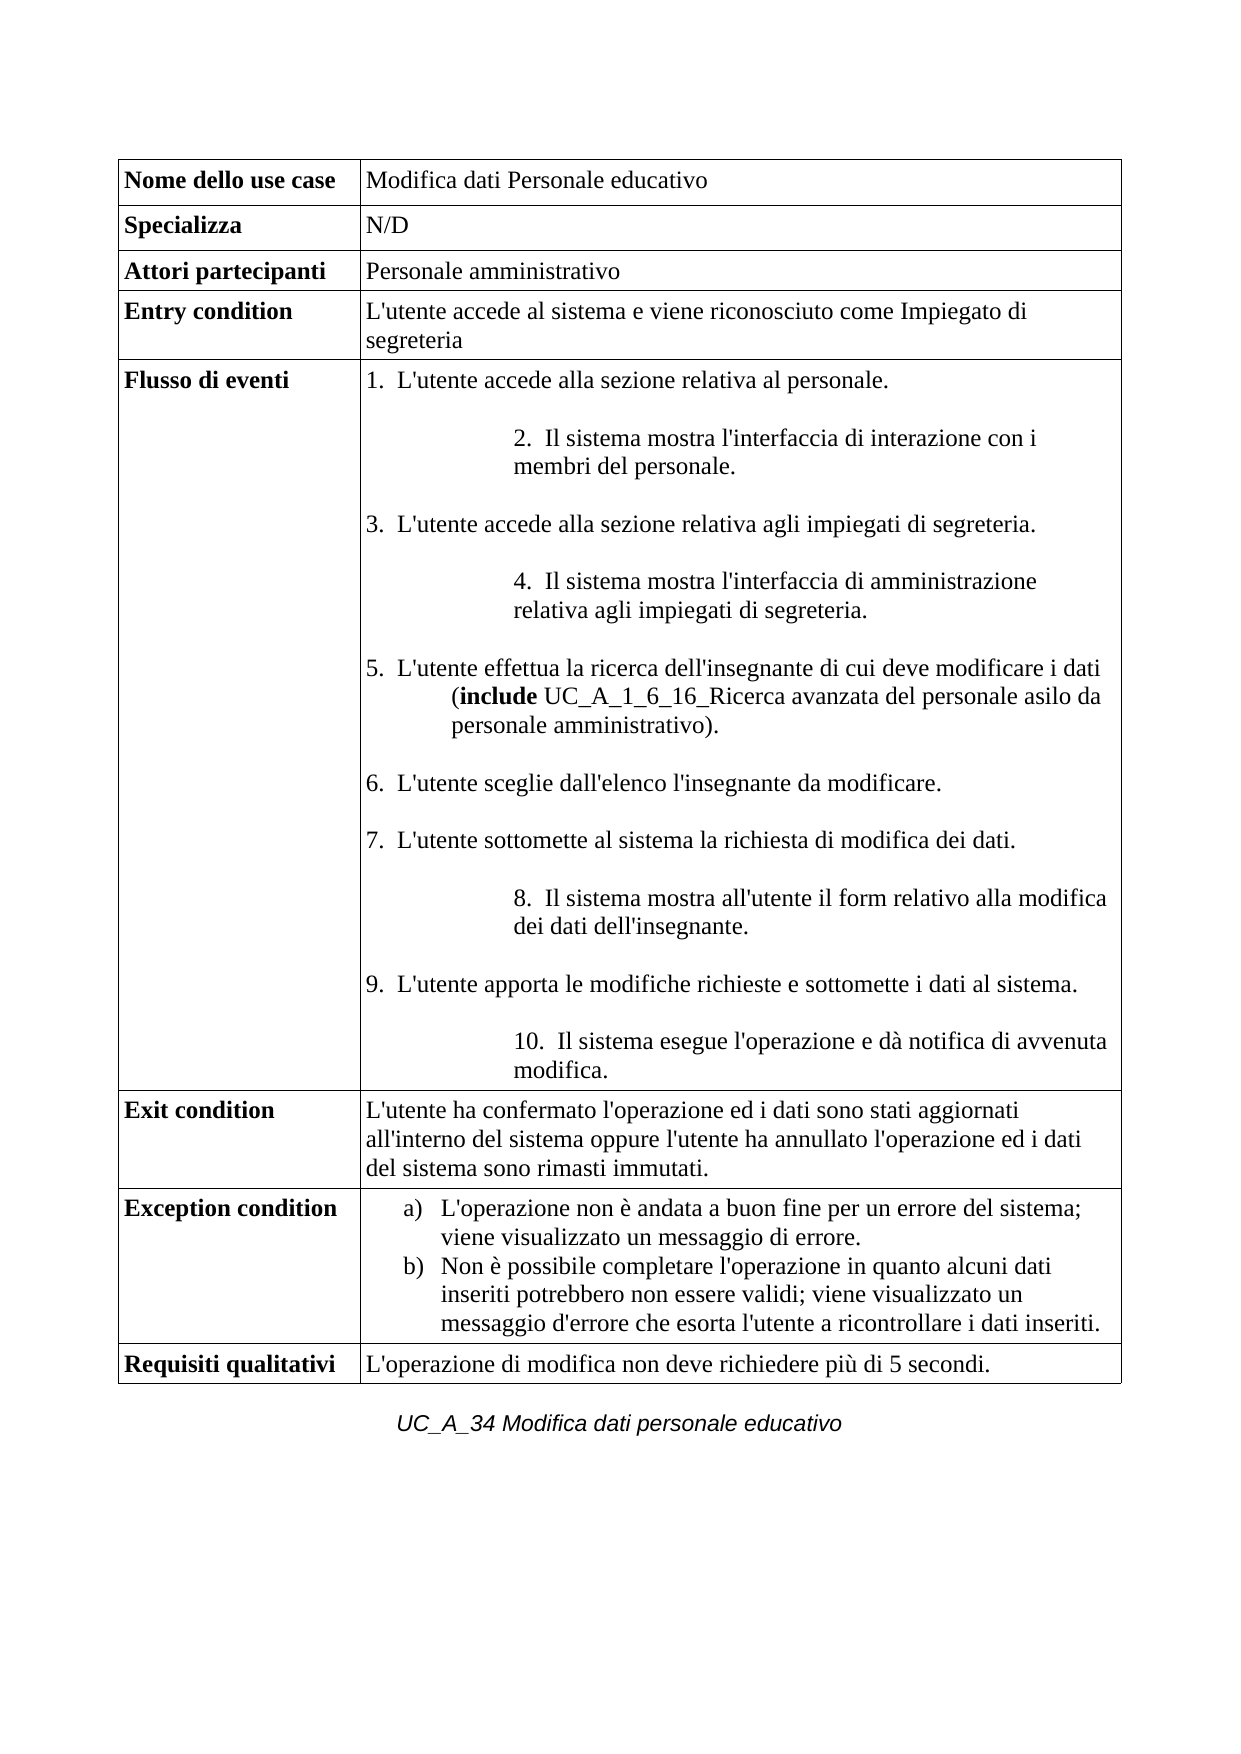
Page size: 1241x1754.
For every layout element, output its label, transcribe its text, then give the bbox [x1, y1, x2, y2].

table_cell L'operazione non è andata a buon fine per un errore del sistema; viene visualizzato un messaggio di errore. Non è possibile completare l'operazione in quanto alcuni dati inseriti potrebbero non essere validi; viene visualizzato un messaggio d'errore che esorta l'utente a ricontrollare i dati inseriti. [361, 1189, 1121, 1343]
table_cell Requisiti qualitativi [119, 1344, 360, 1383]
table_cell L'utente accede alla sezione relativa al personale. Il sistema mostra l'interfaccia di interazione con i membri del personale. L'utente accede alla sezione relativa agli impiegati di segreteria. Il sistema mostra l'interfaccia di amministrazione relativa agli impiegati di segreteria. L'utente effettua la ricerca dell'insegnante di cui deve modificare i dati (include UC_A_1_6_16_Ricerca avanzata del personale asilo da personale amministrativo). L'utente sceglie dall'elenco l'insegnante da modificare. L'utente sottomette al sistema la richiesta di modifica dei dati. Il sistema mostra all'utente il form relativo alla modifica dei dati dell'insegnante. L'utente apporta le modifiche richieste e sottomette i dati al sistema. Il sistema esegue l'operazione e dà notifica di avvenuta modifica. [361, 360, 1121, 1090]
table_cell N/D [361, 206, 1121, 250]
table_header Nome dello use case [119, 160, 360, 205]
table_cell L'utente accede al sistema e viene riconosciuto come Impiegato di segreteria [361, 291, 1121, 359]
table_cell Specializza [119, 206, 360, 250]
table_cell Personale amministrativo [361, 251, 1121, 290]
table_cell Attori partecipanti [119, 251, 360, 290]
table_cell Flusso di eventi [119, 360, 360, 1090]
table_cell Entry condition [119, 291, 360, 359]
table_cell Exception condition [119, 1189, 360, 1343]
table_cell L'utente ha confermato l'operazione ed i dati sono stati aggiornati all'interno del sistema oppure l'utente ha annullato l'operazione ed i dati del sistema sono rimasti immutati. [361, 1091, 1121, 1187]
text UC_A_34 Modifica dati personale educativo [118, 1409, 1122, 1436]
table_header Modifica dati Personale educativo [361, 160, 1121, 205]
table_cell Exit condition [119, 1091, 360, 1187]
table_cell L'operazione di modifica non deve richiedere più di 5 secondi. [361, 1344, 1121, 1383]
